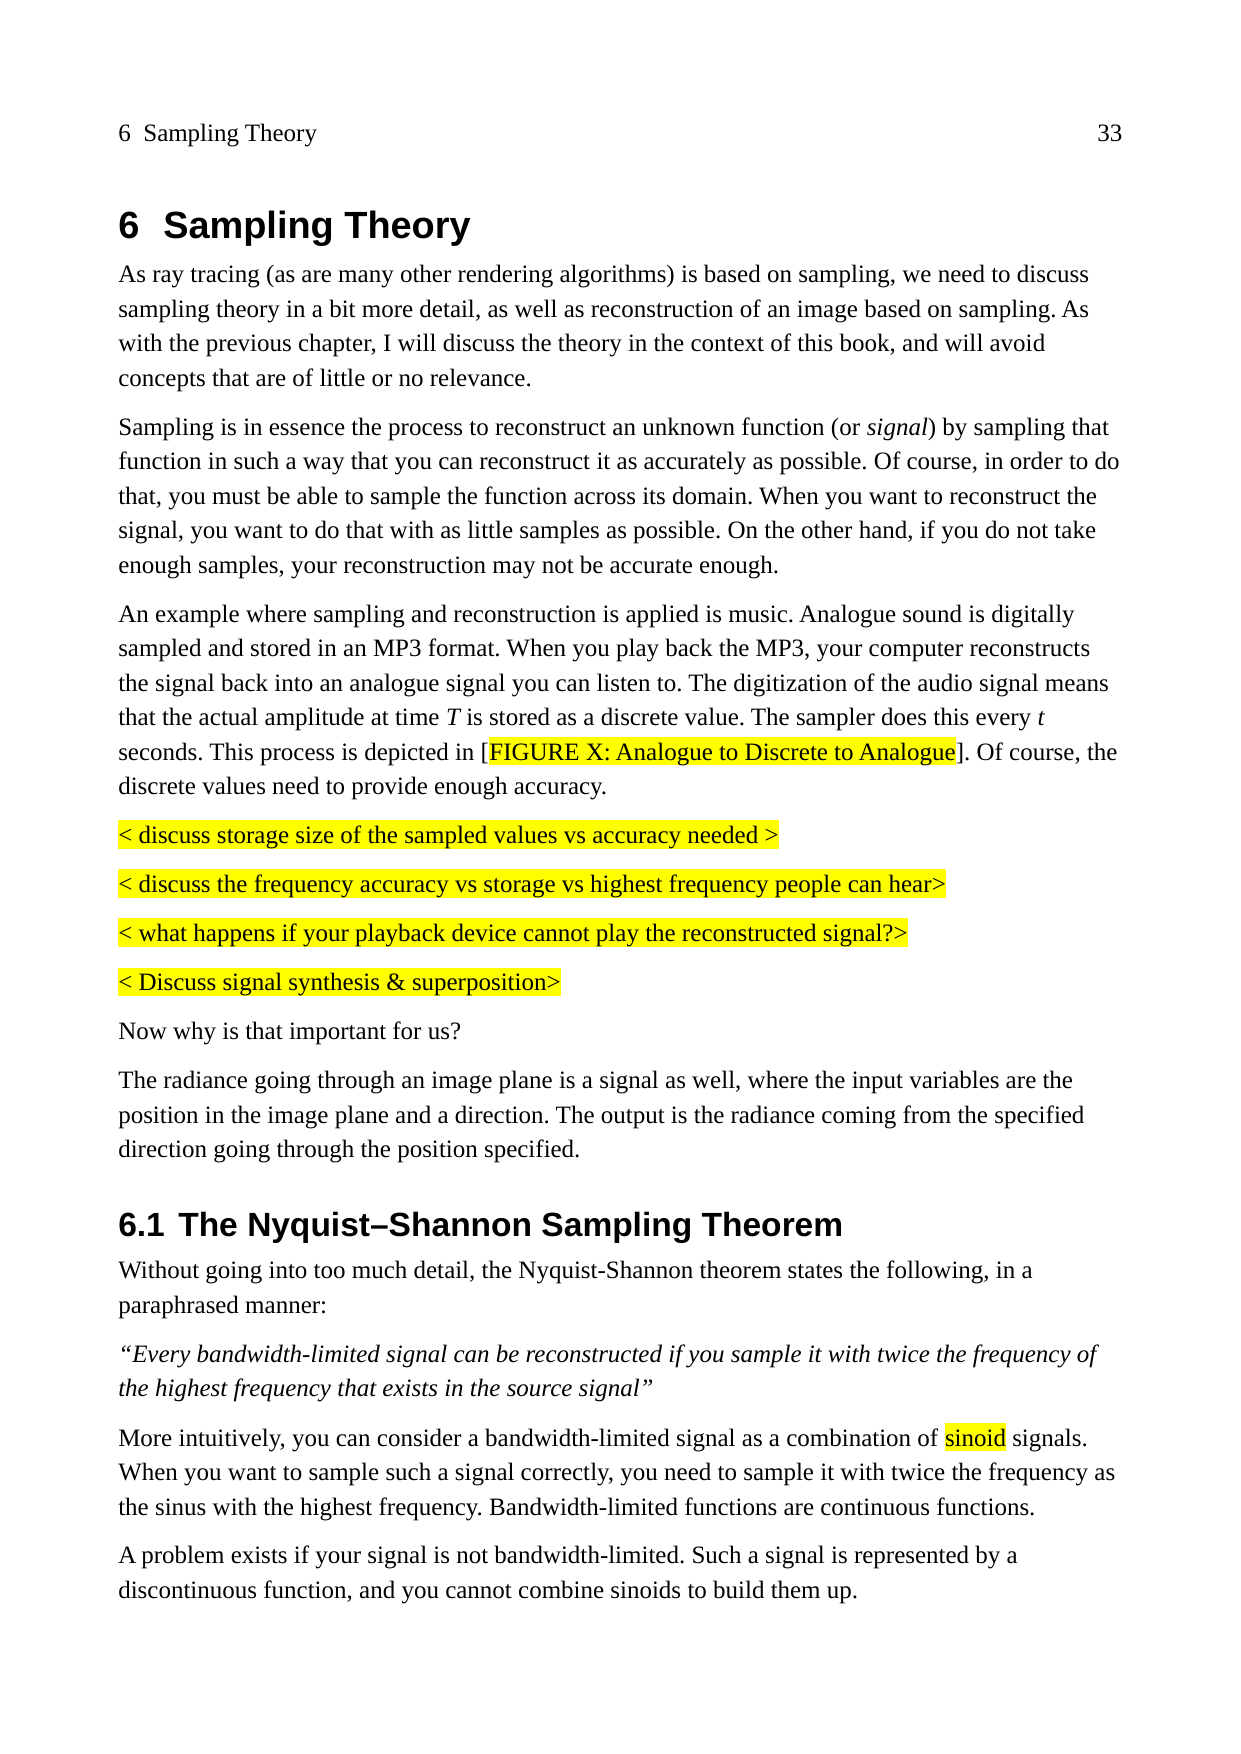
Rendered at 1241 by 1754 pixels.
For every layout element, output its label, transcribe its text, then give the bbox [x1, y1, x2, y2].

subtitle The Nyquist–Shannon Sampling Theorem [118, 1204, 1122, 1243]
text “Every bandwidth-limited signal can be reconstructed if you sample it with twice the frequency of the highest frequency that exists in the source signal” [118, 1339, 1122, 1402]
text < what happens if your playback device cannot play the reconstructed signal?> [118, 918, 1122, 947]
text A problem exists if your signal is not bandwidth-limited. Such a signal is represented by a discontinuous function, and you cannot combine sinoids to build them up. [118, 1541, 1122, 1604]
subtitle Sampling Theory [118, 203, 1122, 247]
text The radiance going through an image plane is a signal as well, where the input variables are the position in the image plane and a direction. The output is the radiance coming from the specified direction going through the position specified. [118, 1066, 1122, 1163]
text More intuitively, you can consider a bandwidth-limited signal as a combination of sinoid signals. When you want to sample such a signal correctly, you need to sample it with twice the frequency as the sinus with the highest frequency. Bandwidth-limited functions are continuous functions. [118, 1423, 1122, 1520]
text < discuss the frequency accuracy vs storage vs highest frequency people can hear> [118, 869, 1122, 898]
text < Discuss signal synthesis & superposition> [118, 967, 1122, 996]
text Now why is that important for us? [118, 1016, 1122, 1045]
text < discuss storage size of the sampled values vs accuracy needed > [118, 820, 1122, 849]
text Without going into too much detail, the Nyquist-Shannon theorem states the following, in a paraphrased manner: [118, 1256, 1122, 1319]
text Sampling is in essence the process to reconstruct an unknown function (or signal) by sampling that function in such a way that you can reconstruct it as accurately as possible. Of course, in order to do that, you must be able to sample the function across its domain. When you want to reconstruct the signal, you want to do that with as little samples as possible. On the other hand, if you do not take enough samples, your reconstruction may not be accurate enough. [118, 412, 1122, 578]
text An example where sampling and reconstruction is applied is music. Analogue sound is digitally sampled and stored in an MP3 format. When you play back the MP3, your computer reconstructs the signal back into an analogue signal you can listen to. The digitization of the audio signal means that the actual amplitude at time T is stored as a discrete value. The sampler does this every t seconds. This process is depicted in [FIGURE X: Analogue to Discrete to Analogue]. Of course, the discrete values need to provide enough accuracy. [118, 599, 1122, 800]
text As ray tracing (as are many other rendering algorithms) is based on sampling, we need to discuss sampling theory in a bit more detail, as well as reconstruction of an image based on sampling. As with the previous chapter, I will discuss the theory in the context of this book, and will avoid concepts that are of little or no relevance. [118, 259, 1122, 391]
